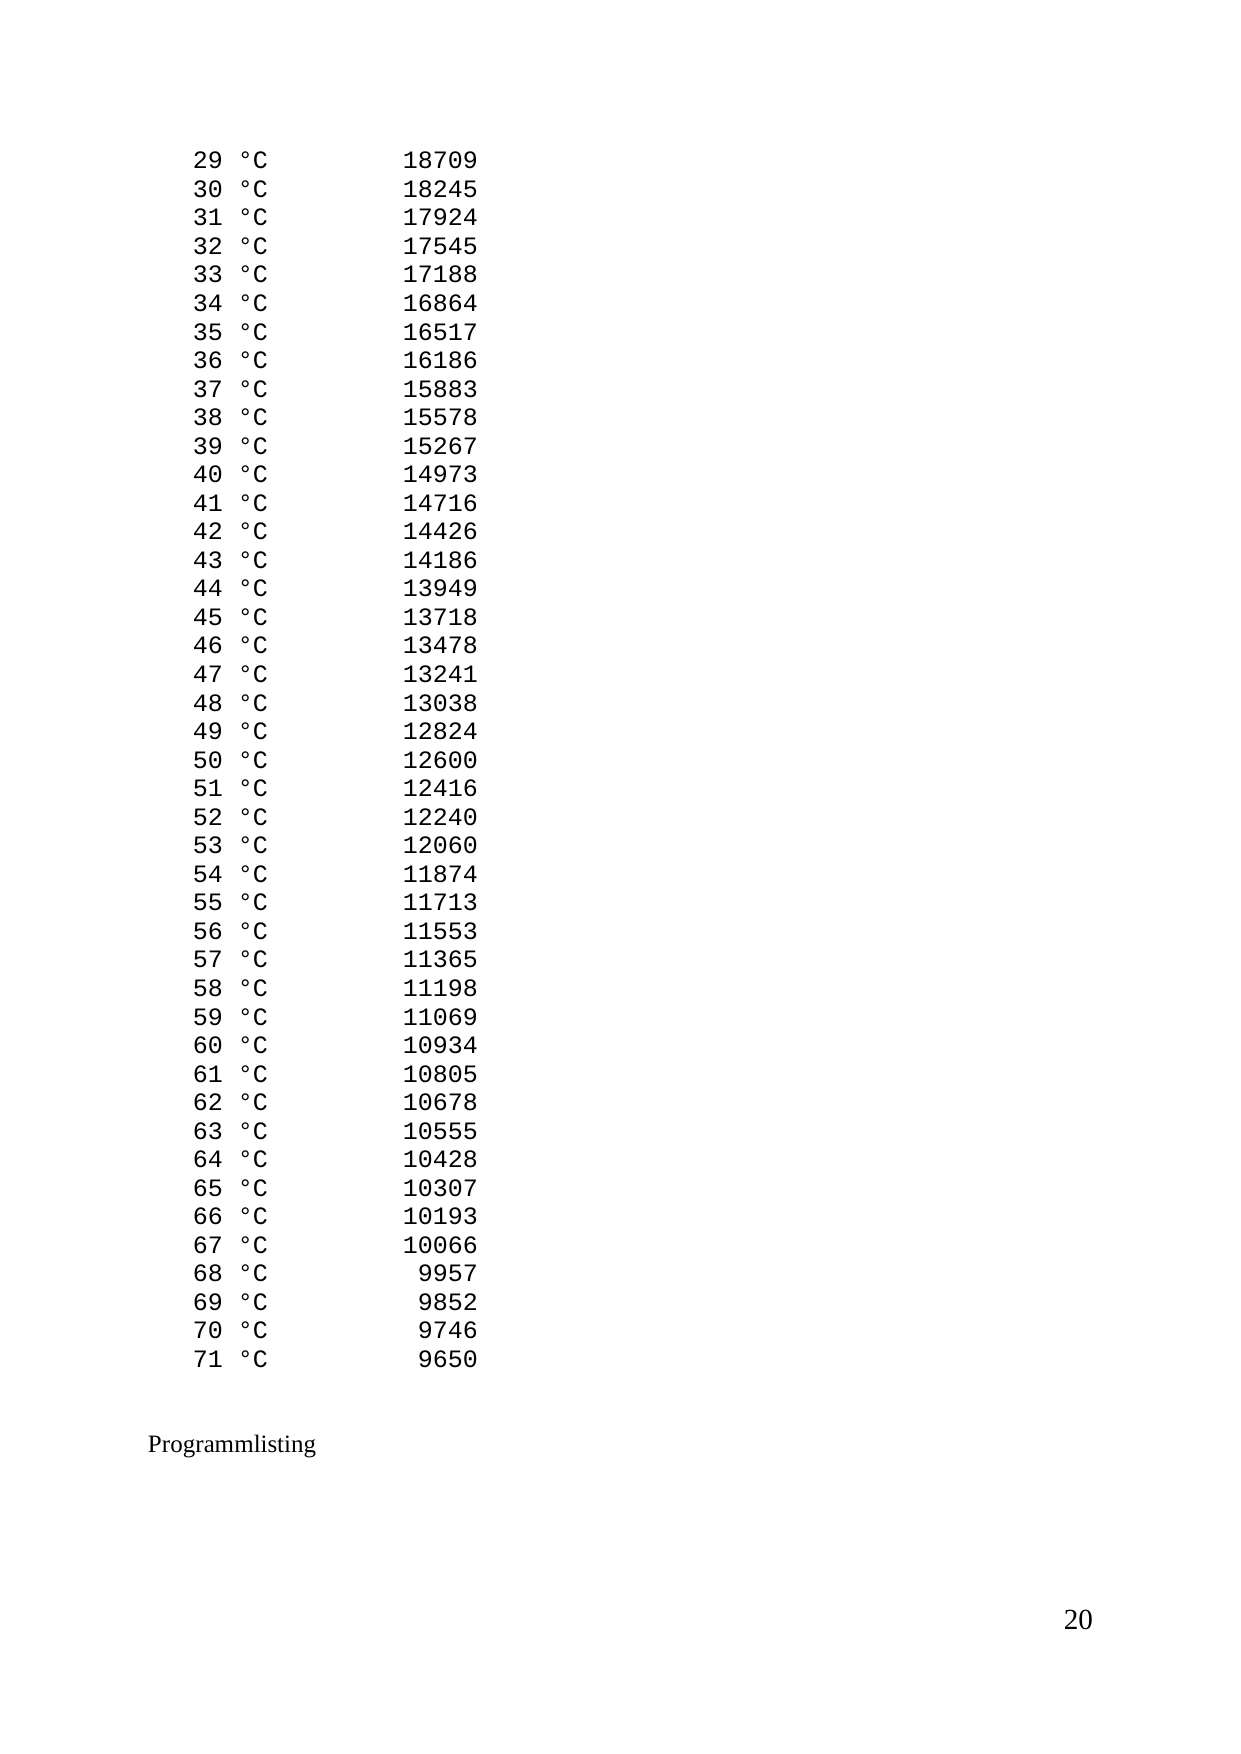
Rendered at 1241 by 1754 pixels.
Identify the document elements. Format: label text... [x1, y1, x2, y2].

text 31 °C 17924 [148, 205, 1092, 233]
text 56 °C 11553 [148, 918, 1092, 947]
text 66 °C 10193 [148, 1204, 1092, 1232]
text 67 °C 10066 [148, 1232, 1092, 1261]
text 64 °C 10428 [148, 1147, 1092, 1175]
text 58 °C 11198 [148, 975, 1092, 1004]
text 44 °C 13949 [148, 576, 1092, 604]
text 38 °C 15578 [148, 404, 1092, 433]
text 51 °C 12416 [148, 776, 1092, 804]
text 46 °C 13478 [148, 633, 1092, 661]
text 33 °C 17188 [148, 262, 1092, 290]
text 30 °C 18245 [148, 176, 1092, 205]
text 41 °C 14716 [148, 490, 1092, 519]
text 37 °C 15883 [148, 376, 1092, 404]
text 36 °C 16186 [148, 347, 1092, 376]
text 35 °C 16517 [148, 319, 1092, 347]
text 42 °C 14426 [148, 519, 1092, 547]
text 68 °C 9957 [148, 1261, 1092, 1289]
text 70 °C 9746 [148, 1318, 1092, 1346]
text 45 °C 13718 [148, 604, 1092, 633]
text 53 °C 12060 [148, 833, 1092, 861]
text 54 °C 11874 [148, 861, 1092, 890]
text 61 °C 10805 [148, 1061, 1092, 1089]
text 60 °C 10934 [148, 1032, 1092, 1061]
text 63 °C 10555 [148, 1118, 1092, 1147]
text 49 °C 12824 [148, 718, 1092, 747]
text 34 °C 16864 [148, 290, 1092, 319]
text 59 °C 11069 [148, 1004, 1092, 1032]
text 43 °C 14186 [148, 547, 1092, 576]
text 32 °C 17545 [148, 233, 1092, 262]
text 62 °C 10678 [148, 1089, 1092, 1118]
text 71 °C 9650 [148, 1346, 1092, 1375]
text 39 °C 15267 [148, 433, 1092, 462]
subtitle Programmlisting [148, 1429, 1092, 1458]
text 55 °C 11713 [148, 890, 1092, 918]
text 48 °C 13038 [148, 690, 1092, 718]
text 69 °C 9852 [148, 1289, 1092, 1318]
text 29 °C 18709 [148, 148, 1092, 176]
text 50 °C 12600 [148, 747, 1092, 776]
text 57 °C 11365 [148, 947, 1092, 975]
text 40 °C 14973 [148, 462, 1092, 490]
text 47 °C 13241 [148, 661, 1092, 690]
text 52 °C 12240 [148, 804, 1092, 833]
text 65 °C 10307 [148, 1175, 1092, 1204]
